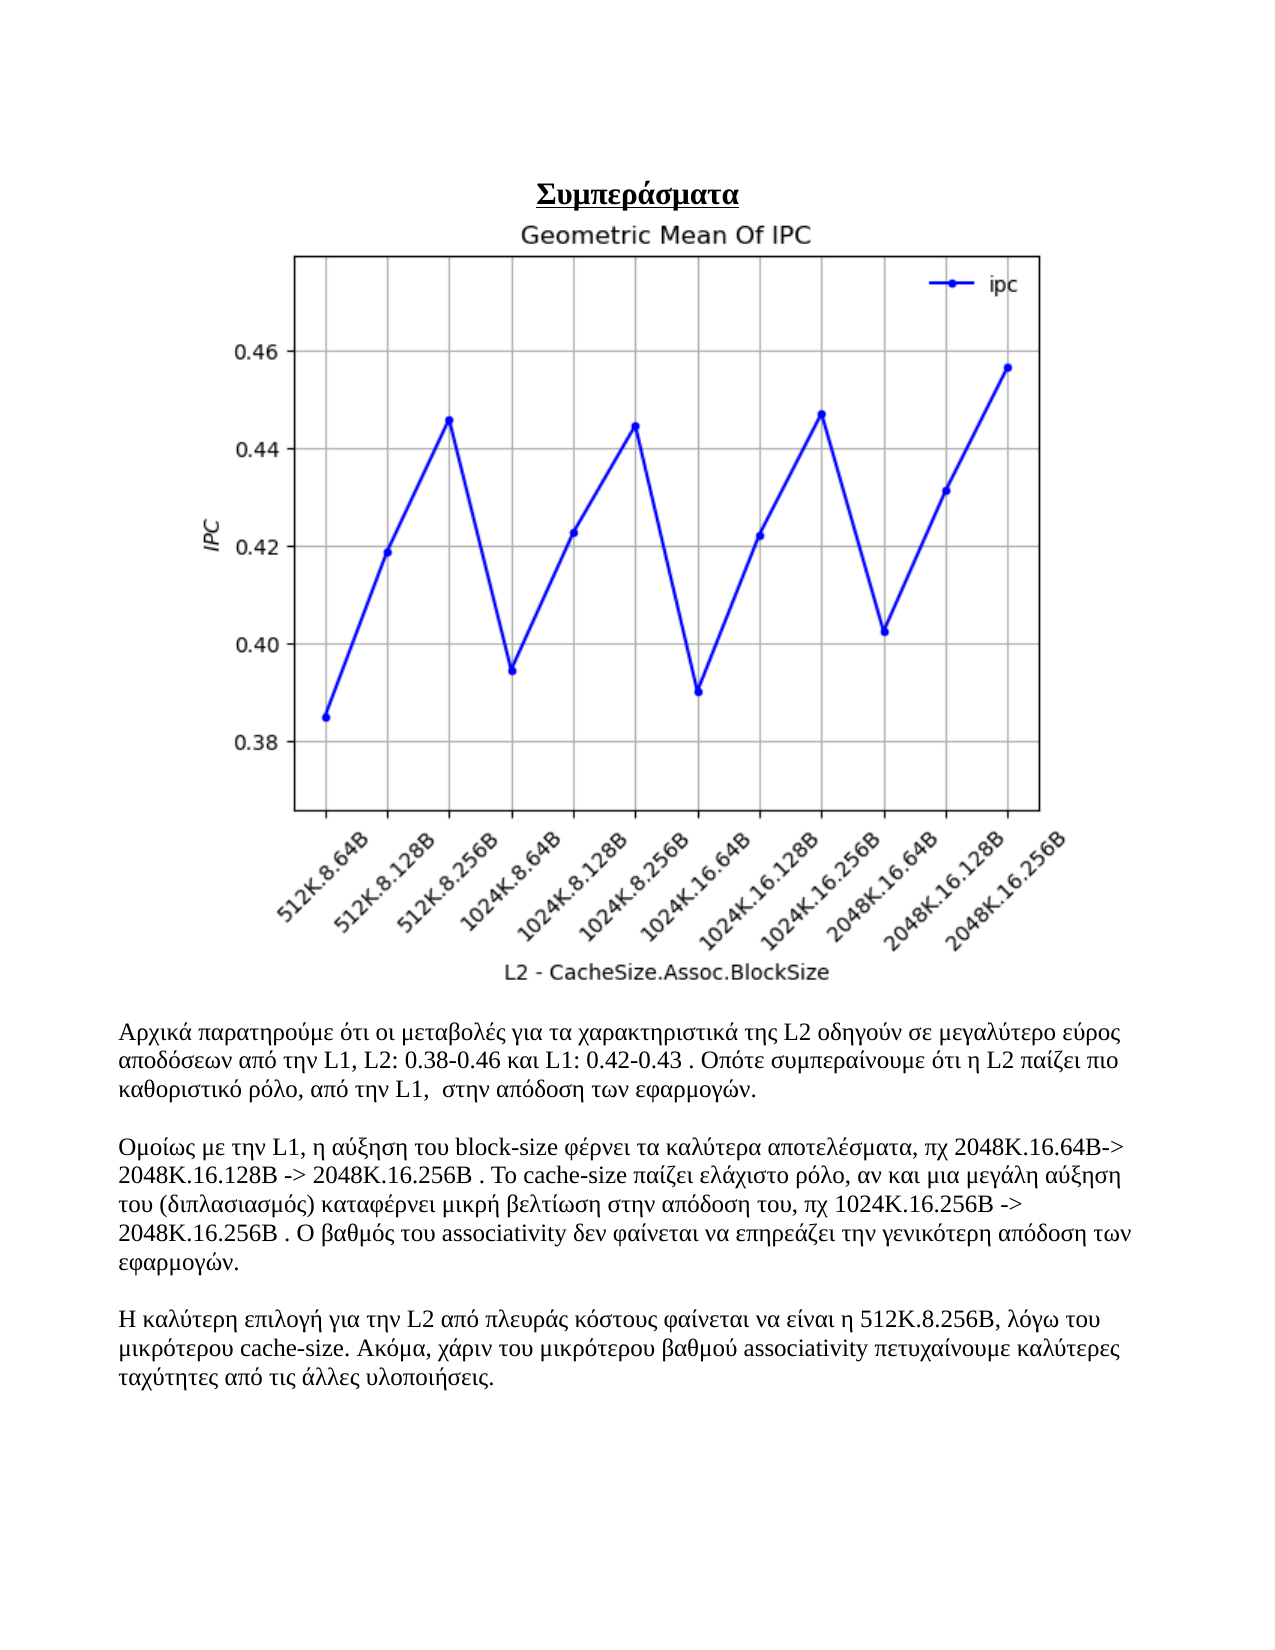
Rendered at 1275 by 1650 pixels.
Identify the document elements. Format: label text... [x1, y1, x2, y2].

text Η καλύτερη επιλογή για την L2 από πλευράς κόστους φαίνεται να είναι η 512Κ.8.256Β, λόγω του μικρότερου cache-size. Ακόμα, χάριν του μικρότερου βαθμού associativity πετυχαίνουμε καλύτερες ταχύτητες από τις άλλες υλοποιήσεις. [118, 1304, 1157, 1390]
text Αρχικά παρατηρούμε ότι οι μεταβολές για τα χαρακτηριστικά της L2 οδηγούν σε μεγαλύτερο εύρος αποδόσεων από την L1, L2: 0.38-0.46 και L1: 0.42-0.43 . Οπότε συμπεραίνουμε ότι η L2 παίζει πιο καθοριστικό ρόλο, από την L1, στην απόδοση των εφαρμογών. [118, 1017, 1157, 1103]
text Συμπεράσματα [118, 176, 1157, 212]
text Ομοίως με την L1, η αύξηση του block-size φέρνει τα καλύτερα αποτελέσματα, πχ 2048Κ.16.64Β-> 2048Κ.16.128Β -> 2048Κ.16.256Β . Το cache-size παίζει ελάχιστο ρόλο, αν και μια μεγάλη αύξηση του (διπλασιασμός) καταφέρνει μικρή βελτίωση στην απόδοση του, πχ 1024Κ.16.256Β -> 2048Κ.16.256Β . Ο βαθμός του associativity δεν φαίνεται να επηρεάζει την γενικότερη απόδοση των εφαρμογών. [118, 1132, 1157, 1275]
picture [189, 211, 1087, 998]
